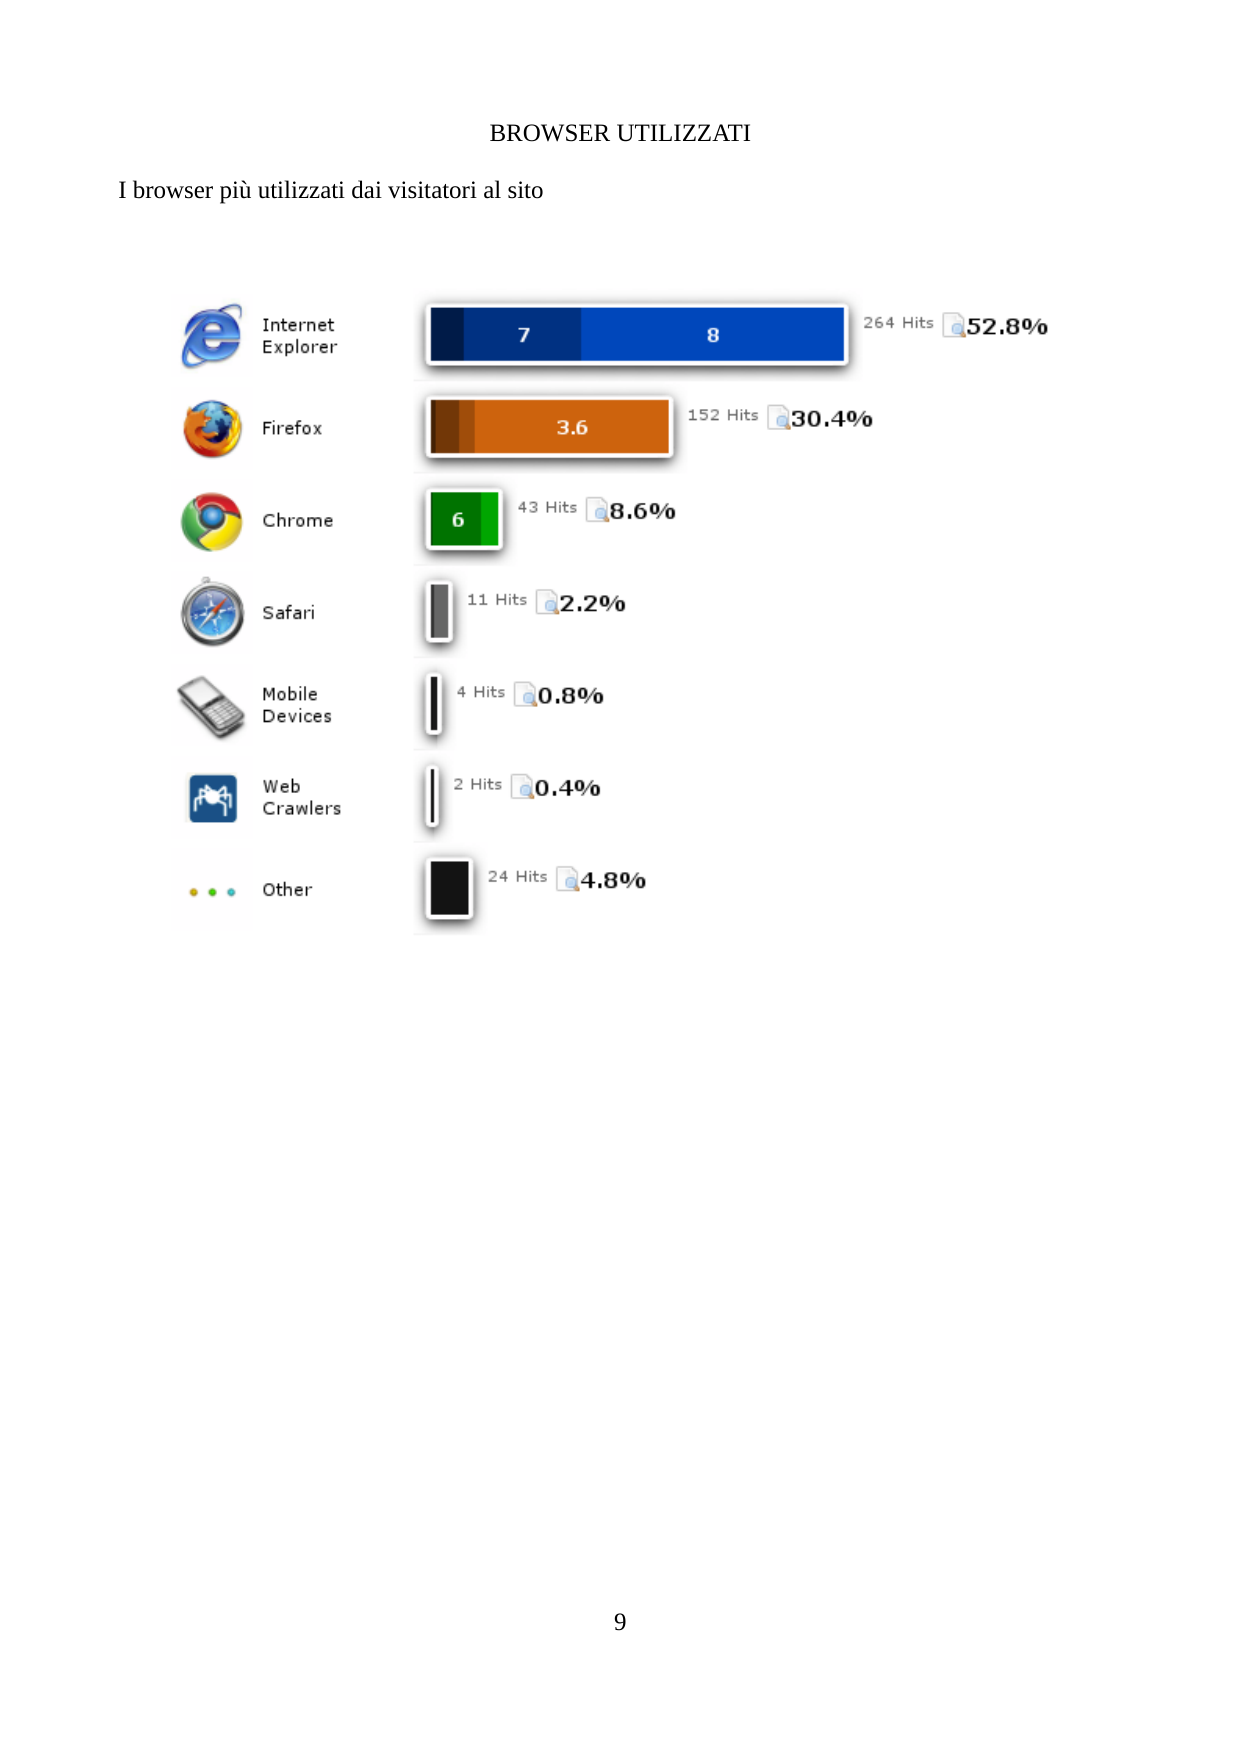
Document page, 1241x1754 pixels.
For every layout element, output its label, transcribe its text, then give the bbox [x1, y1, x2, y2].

text I browser più utilizzati dai visitatori al sito [118, 176, 1122, 204]
picture [170, 261, 1071, 965]
text BROWSER UTILIZZATI [118, 118, 1122, 147]
